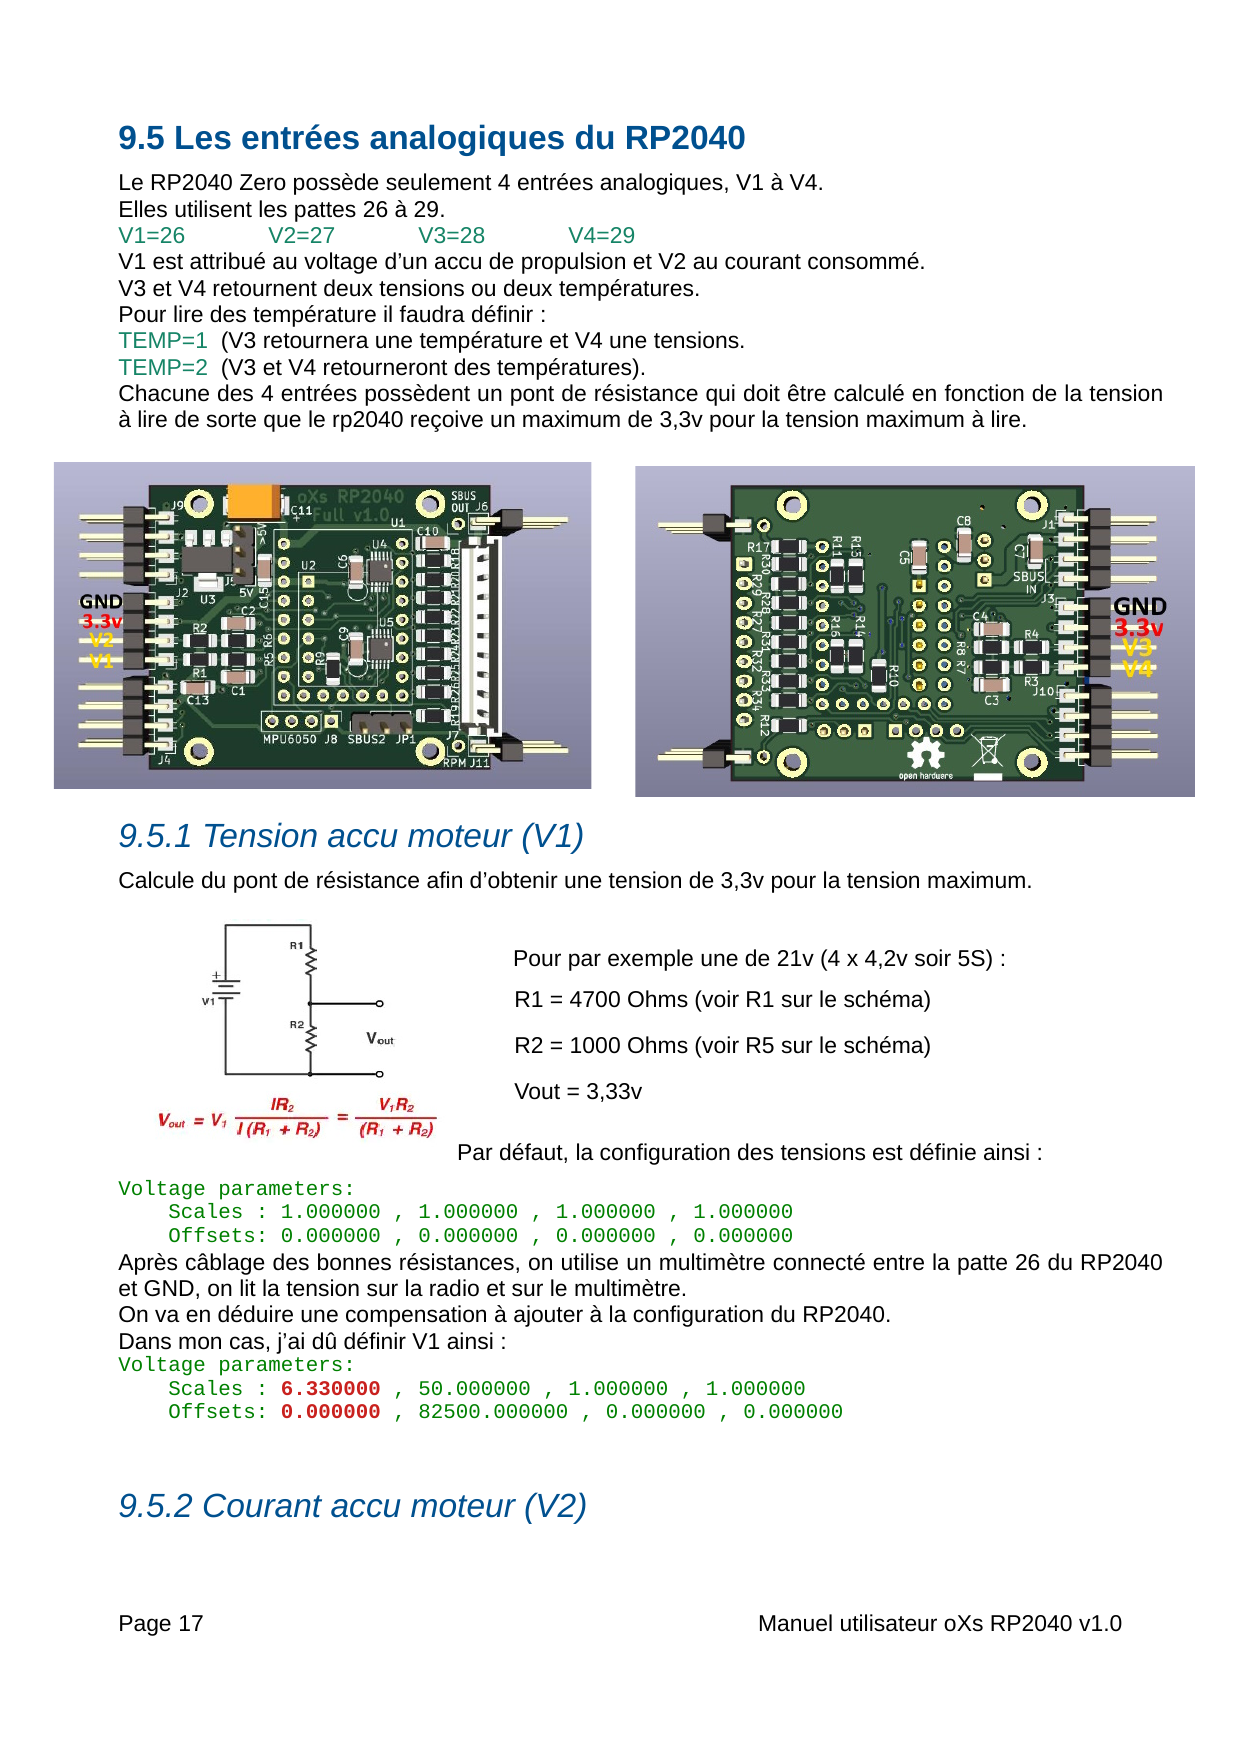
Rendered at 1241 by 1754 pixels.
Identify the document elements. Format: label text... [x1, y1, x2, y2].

text Chacune des 4 entrées possèdent un pont de résistance qui doit être calculé en fonction de la tension à lire de sorte que le rp2040 reçoive un maximum de 3,3v pour la tension maximum à lire. [118, 380, 1164, 433]
text Pour lire des température il faudra définir : [118, 301, 1164, 327]
text TEMP=1 (V3 retournera une température et V4 une tensions. [118, 327, 1164, 354]
subtitle Pour par exemple une de 21v (4 x 4,2v soir 5S) : [457, 935, 1164, 973]
text Vout = 3,33v [457, 1078, 1164, 1104]
text Elles utilisent les pattes 26 à 29. [118, 196, 1164, 222]
subtitle 9.5.1 Tension accu moteur (V1) [118, 816, 1164, 855]
text R1 = 4700 Ohms (voir R1 sur le schéma) [457, 986, 1164, 1012]
text Dans mon cas, j’ai dû définir V1 ainsi : [118, 1328, 1164, 1354]
text Scales : 1.000000 , 1.000000 , 1.000000 , 1.000000 [118, 1201, 1164, 1225]
text V3 et V4 retournent deux tensions ou deux températures. [118, 275, 1164, 301]
text Offsets: 0.000000 , 82500.000000 , 0.000000 , 0.000000 [118, 1401, 1164, 1425]
text V1=26 V2=27 V3=28 V4=29 [118, 222, 1164, 248]
text Après câblage des bonnes résistances, on utilise un multimètre connecté entre la patte 26 du RP2040 et GND, on lit la tension sur la radio et sur le multimètre. [118, 1249, 1164, 1301]
text V1 est attribué au voltage d’un accu de propulsion et V2 au courant consommé. [118, 248, 1164, 275]
text Offsets: 0.000000 , 0.000000 , 0.000000 , 0.000000 [118, 1225, 1164, 1249]
text On va en déduire une compensation à ajouter à la configuration du RP2040. [118, 1301, 1164, 1328]
text Voltage parameters: [118, 1178, 1164, 1201]
text Le RP2040 Zero possède seulement 4 entrées analogiques, V1 à V4. [118, 169, 1164, 196]
subtitle 9.5 Les entrées analogiques du RP2040 [118, 118, 1164, 157]
text Calcule du pont de résistance afin d’obtenir une tension de 3,3v pour la tension maximum. [118, 867, 1164, 894]
subtitle 9.5.2 Courant accu moteur (V2) [118, 1486, 1164, 1524]
subtitle Par défaut, la configuration des tensions est définie ainsi : [118, 1139, 1164, 1165]
text [118, 1078, 130, 1104]
picture [53, 462, 592, 789]
text Scales : 6.330000 , 50.000000 , 1.000000 , 1.000000 [118, 1378, 1164, 1401]
text R2 = 1000 Ohms (voir R5 sur le schéma) [457, 1032, 1164, 1058]
text Voltage parameters: [118, 1354, 1164, 1378]
picture [635, 466, 1195, 797]
text TEMP=2 (V3 et V4 retourneront des températures). [118, 354, 1164, 380]
picture [130, 919, 457, 1147]
